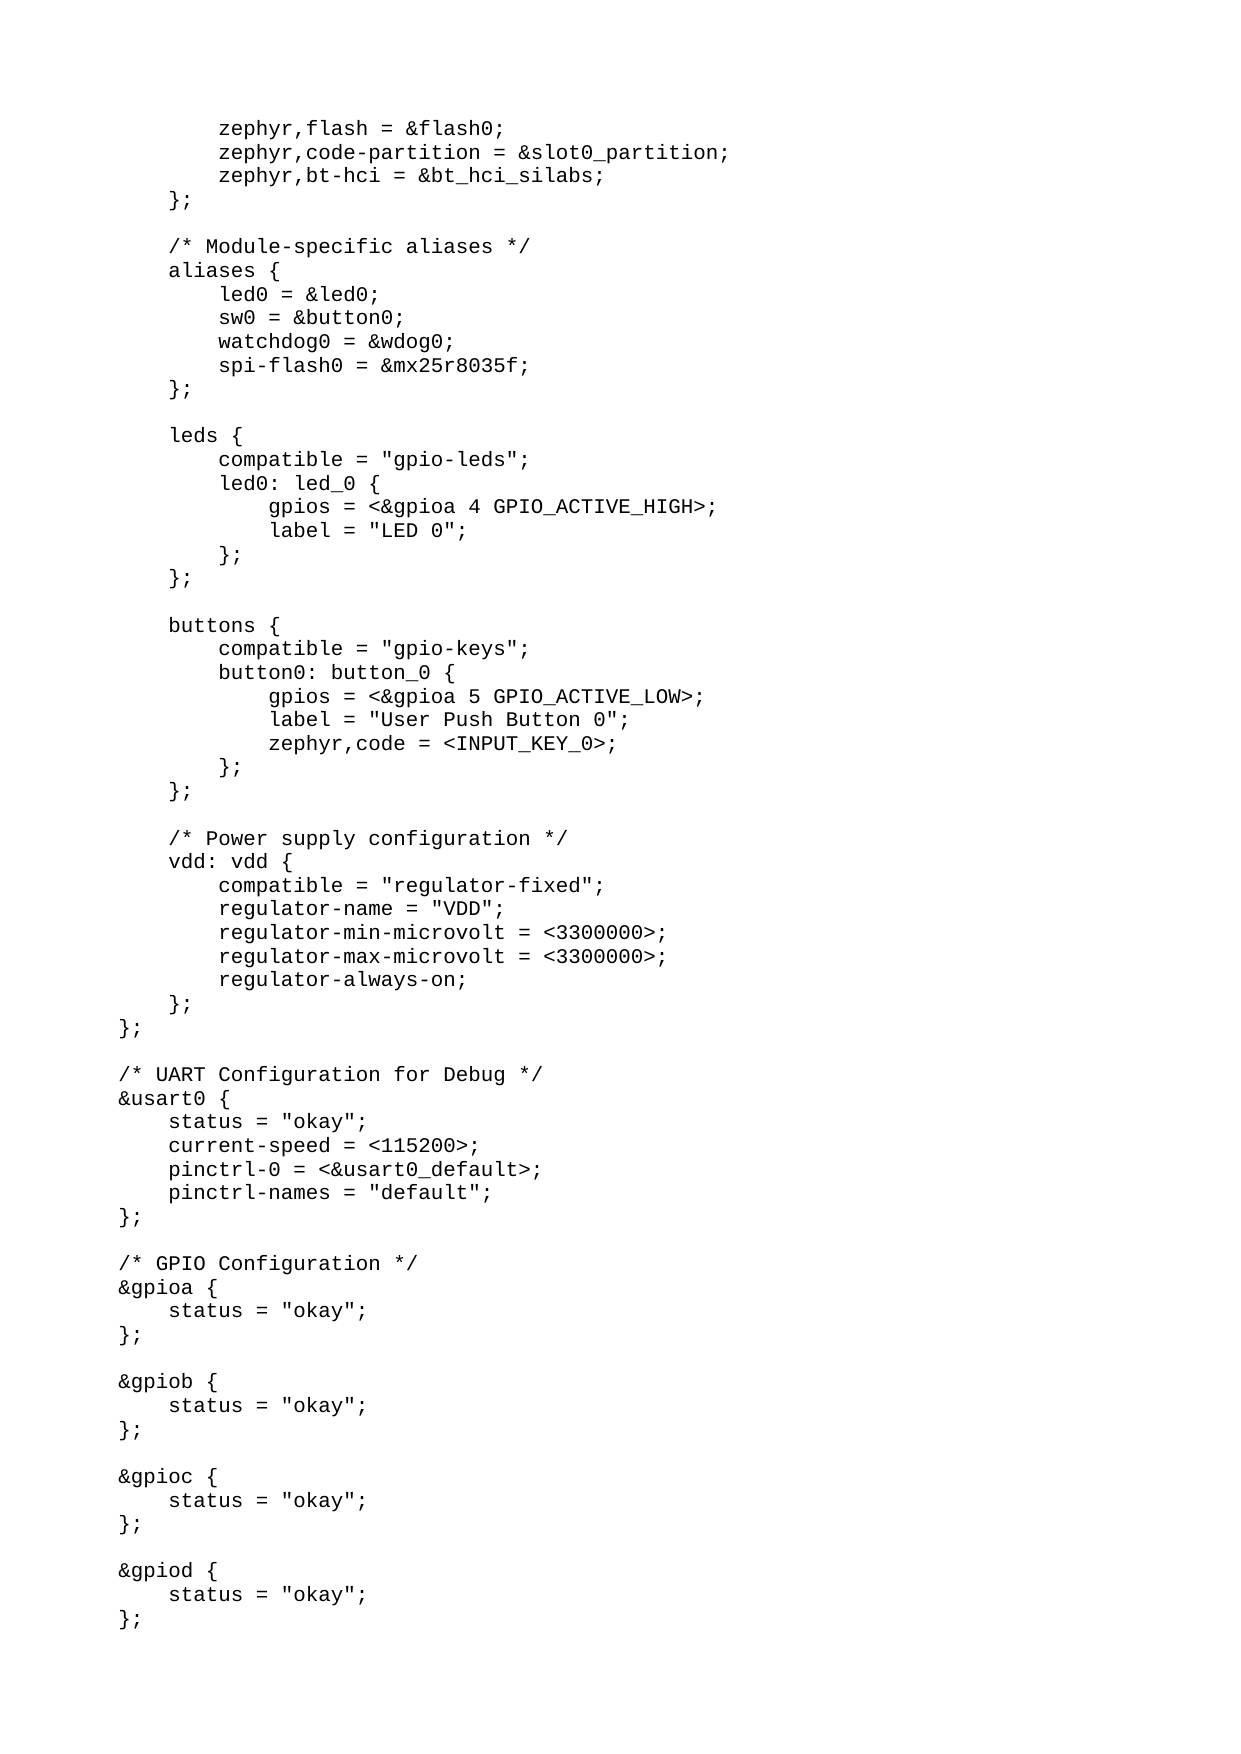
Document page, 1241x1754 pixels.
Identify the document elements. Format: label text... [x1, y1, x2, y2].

text }; [118, 1017, 1122, 1040]
text compatible = "regulator-fixed"; [118, 875, 1122, 898]
text spi-flash0 = &mx25r8035f; [118, 354, 1122, 378]
text zephyr,code-partition = &slot0_partition; [118, 142, 1122, 165]
text }; [118, 378, 1122, 402]
text }; [118, 1513, 1122, 1537]
text label = "User Push Button 0"; [118, 709, 1122, 733]
text status = "okay"; [118, 1489, 1122, 1513]
text regulator-max-microvolt = <3300000>; [118, 946, 1122, 969]
text &usart0 { [118, 1088, 1122, 1111]
text status = "okay"; [118, 1111, 1122, 1135]
text }; [118, 757, 1122, 780]
text }; [118, 1608, 1122, 1631]
text }; [118, 1324, 1122, 1348]
text }; [118, 567, 1122, 591]
text status = "okay"; [118, 1300, 1122, 1324]
text watchdog0 = &wdog0; [118, 331, 1122, 354]
text led0 = &led0; [118, 284, 1122, 307]
text /* GPIO Configuration */ [118, 1253, 1122, 1277]
text status = "okay"; [118, 1395, 1122, 1419]
text gpios = <&gpioa 5 GPIO_ACTIVE_LOW>; [118, 686, 1122, 709]
text }; [118, 993, 1122, 1017]
text /* UART Configuration for Debug */ [118, 1064, 1122, 1088]
text &gpiob { [118, 1371, 1122, 1395]
text compatible = "gpio-keys"; [118, 638, 1122, 662]
text led0: led_0 { [118, 473, 1122, 496]
text }; [118, 544, 1122, 567]
text label = "LED 0"; [118, 520, 1122, 544]
text compatible = "gpio-leds"; [118, 449, 1122, 473]
text &gpioc { [118, 1466, 1122, 1489]
text zephyr,flash = &flash0; [118, 118, 1122, 142]
text pinctrl-0 = <&usart0_default>; [118, 1158, 1122, 1182]
text regulator-always-on; [118, 969, 1122, 993]
text }; [118, 780, 1122, 804]
text &gpiod { [118, 1561, 1122, 1584]
text }; [118, 189, 1122, 213]
text }; [118, 1419, 1122, 1442]
text zephyr,code = <INPUT_KEY_0>; [118, 733, 1122, 757]
text status = "okay"; [118, 1584, 1122, 1608]
text pinctrl-names = "default"; [118, 1182, 1122, 1206]
text vdd: vdd { [118, 851, 1122, 875]
text &gpioa { [118, 1277, 1122, 1300]
text sw0 = &button0; [118, 307, 1122, 331]
text buttons { [118, 615, 1122, 638]
text gpios = <&gpioa 4 GPIO_ACTIVE_HIGH>; [118, 496, 1122, 520]
text aliases { [118, 260, 1122, 284]
text current-speed = <115200>; [118, 1135, 1122, 1158]
text regulator-min-microvolt = <3300000>; [118, 922, 1122, 946]
text zephyr,bt-hci = &bt_hci_silabs; [118, 165, 1122, 189]
text regulator-name = "VDD"; [118, 898, 1122, 922]
text /* Module-specific aliases */ [118, 236, 1122, 260]
text leds { [118, 426, 1122, 449]
text /* Power supply configuration */ [118, 827, 1122, 851]
text button0: button_0 { [118, 662, 1122, 686]
text }; [118, 1206, 1122, 1229]
